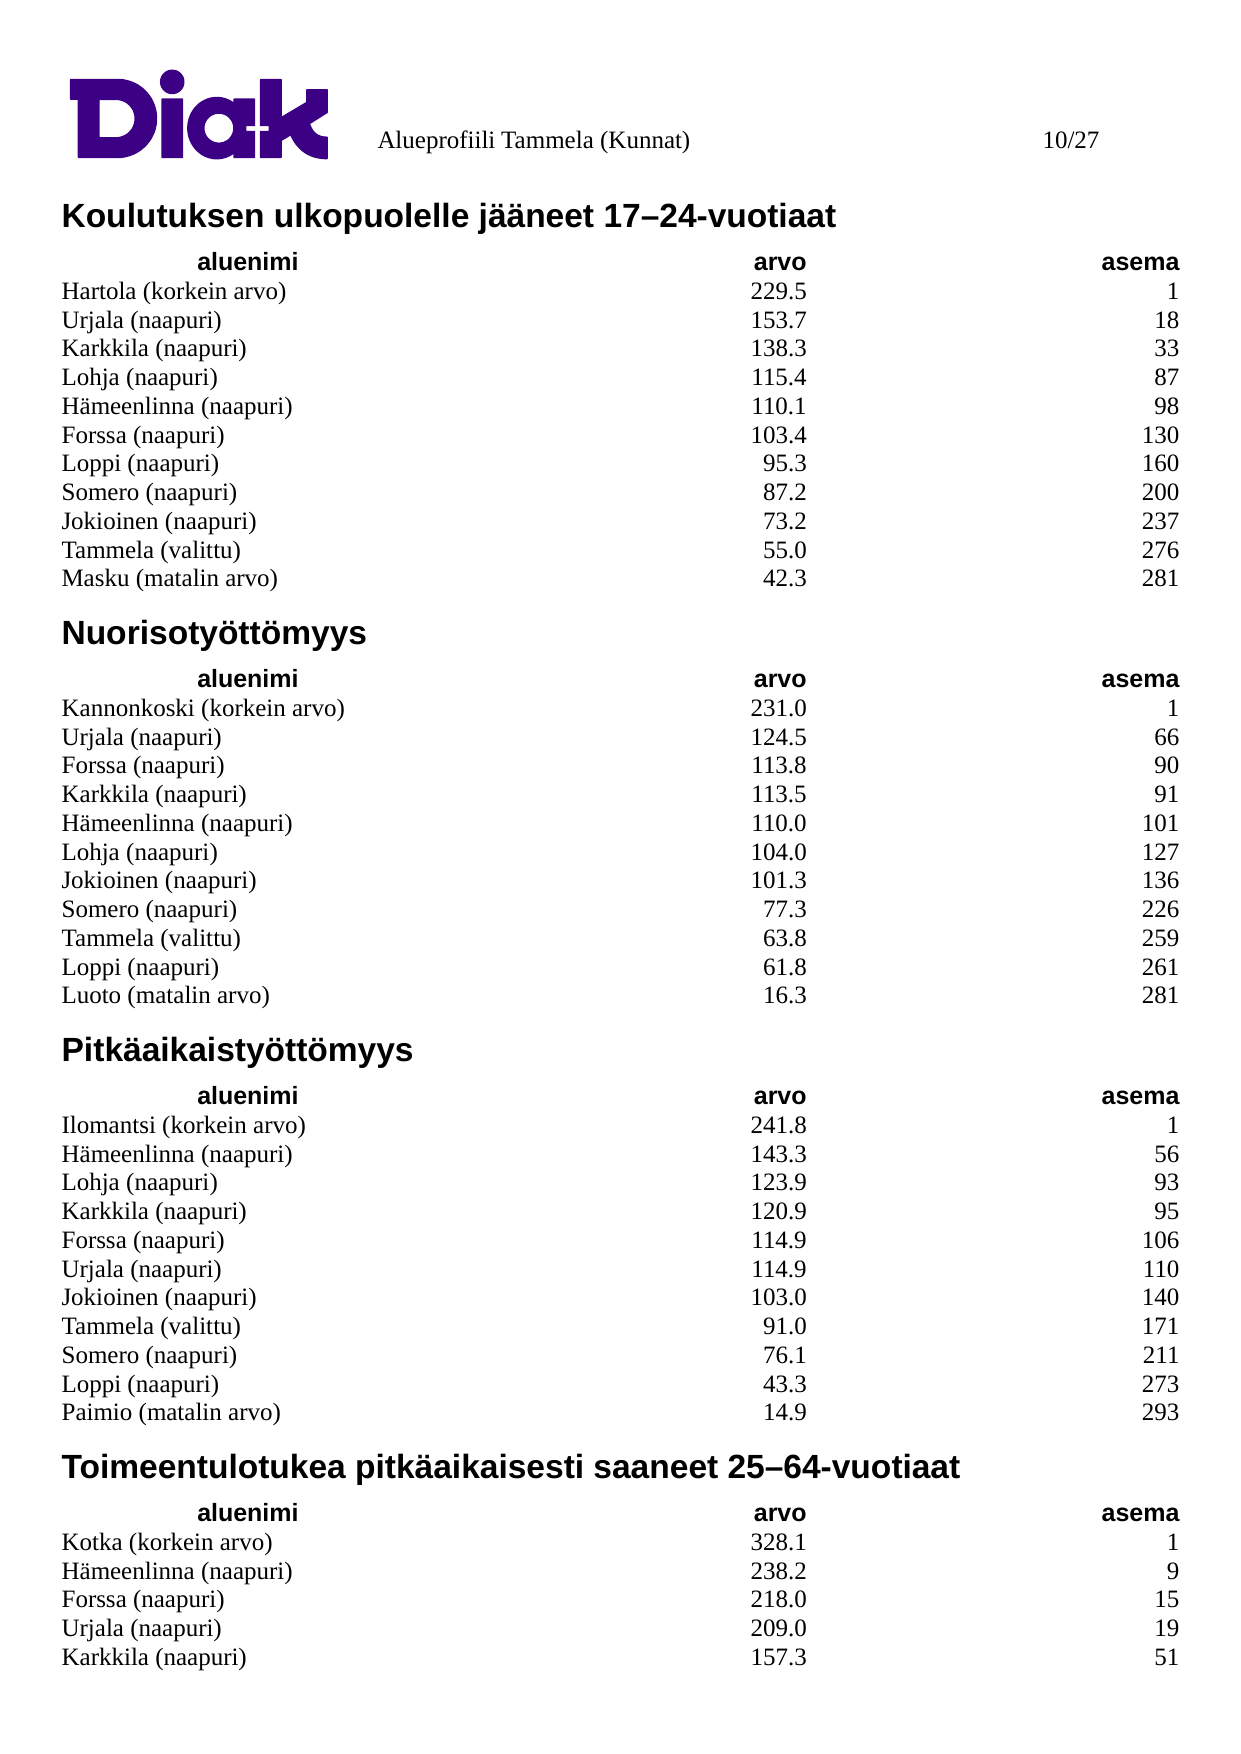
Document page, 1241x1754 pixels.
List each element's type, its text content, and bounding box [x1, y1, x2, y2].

table_cell Somero (naapuri) [61, 477, 434, 506]
table_cell 15 [806, 1585, 1179, 1613]
table_cell 76.1 [434, 1340, 806, 1369]
table_cell 87.2 [434, 477, 806, 506]
table_cell 218.0 [434, 1585, 806, 1613]
table_cell 114.9 [434, 1254, 806, 1282]
table_cell 160 [806, 449, 1179, 477]
table_cell Karkkila (naapuri) [61, 334, 434, 362]
table_cell 77.3 [434, 894, 806, 923]
table_cell Jokioinen (naapuri) [61, 1283, 434, 1311]
table_cell 33 [806, 334, 1179, 362]
table_cell 55.0 [434, 535, 806, 563]
table_cell 16.3 [434, 981, 806, 1009]
table_cell Urjala (naapuri) [61, 722, 434, 751]
table_cell 231.0 [434, 693, 806, 722]
table_cell 171 [806, 1311, 1179, 1340]
table_cell Karkkila (naapuri) [61, 1642, 434, 1671]
table_cell 140 [806, 1283, 1179, 1311]
table_cell Hämeenlinna (naapuri) [61, 808, 434, 837]
table_header arvo [434, 664, 806, 693]
table_cell Forssa (naapuri) [61, 1585, 434, 1613]
table_cell 115.4 [434, 362, 806, 391]
table_cell 276 [806, 535, 1179, 563]
table_cell Tammela (valittu) [61, 923, 434, 952]
table_cell Tammela (valittu) [61, 1311, 434, 1340]
table_cell 238.2 [434, 1556, 806, 1584]
table_cell 273 [806, 1369, 1179, 1397]
table_cell 1 [806, 1110, 1179, 1139]
table_cell Forssa (naapuri) [61, 420, 434, 448]
table_cell 293 [806, 1398, 1179, 1426]
table_cell 93 [806, 1168, 1179, 1196]
table_cell 123.9 [434, 1168, 806, 1196]
table_cell Karkkila (naapuri) [61, 1196, 434, 1225]
table_cell 130 [806, 420, 1179, 448]
table_cell 1 [806, 276, 1179, 305]
table_cell Loppi (naapuri) [61, 449, 434, 477]
subtitle Koulutuksen ulkopuolelle jääneet 17–24-vuotiaat [61, 196, 1179, 235]
table_cell 328.1 [434, 1527, 806, 1556]
table_cell 101.3 [434, 866, 806, 894]
table_cell Forssa (naapuri) [61, 1225, 434, 1254]
table_cell 61.8 [434, 952, 806, 981]
table_cell 143.3 [434, 1139, 806, 1167]
table_header aluenimi [61, 1498, 434, 1527]
table_cell 9 [806, 1556, 1179, 1584]
table_cell 73.2 [434, 506, 806, 535]
table_cell Loppi (naapuri) [61, 1369, 434, 1397]
table_cell 18 [806, 305, 1179, 333]
table_cell Tammela (valittu) [61, 535, 434, 563]
subtitle Nuorisotyöttömyys [61, 613, 1179, 652]
table_cell 101 [806, 808, 1179, 837]
subtitle Pitkäaikaistyöttömyys [61, 1030, 1179, 1069]
table_cell 113.8 [434, 751, 806, 779]
table_cell Lohja (naapuri) [61, 362, 434, 391]
table_header asema [806, 1498, 1179, 1527]
table_cell 98 [806, 391, 1179, 420]
table_cell Urjala (naapuri) [61, 305, 434, 333]
table_cell Kannonkoski (korkein arvo) [61, 693, 434, 722]
table_cell 106 [806, 1225, 1179, 1254]
table_header aluenimi [61, 664, 434, 693]
table_cell Luoto (matalin arvo) [61, 981, 434, 1009]
table_cell 209.0 [434, 1613, 806, 1642]
table_cell 91.0 [434, 1311, 806, 1340]
table_cell Lohja (naapuri) [61, 837, 434, 866]
table_cell 1 [806, 693, 1179, 722]
table_cell Somero (naapuri) [61, 1340, 434, 1369]
table_header asema [806, 247, 1179, 276]
table_cell 103.0 [434, 1283, 806, 1311]
table_header aluenimi [61, 247, 434, 276]
table_cell 95 [806, 1196, 1179, 1225]
table_cell 87 [806, 362, 1179, 391]
table_cell 14.9 [434, 1398, 806, 1426]
table_header arvo [434, 1081, 806, 1110]
table_cell 261 [806, 952, 1179, 981]
table_cell Forssa (naapuri) [61, 751, 434, 779]
table_cell 66 [806, 722, 1179, 751]
table_cell 229.5 [434, 276, 806, 305]
table_cell 237 [806, 506, 1179, 535]
table_cell 43.3 [434, 1369, 806, 1397]
table_cell 136 [806, 866, 1179, 894]
table_cell 110 [806, 1254, 1179, 1282]
table_cell 157.3 [434, 1642, 806, 1671]
table_cell Ilomantsi (korkein arvo) [61, 1110, 434, 1139]
table_header asema [806, 1081, 1179, 1110]
table_cell Jokioinen (naapuri) [61, 506, 434, 535]
table_cell Hämeenlinna (naapuri) [61, 1556, 434, 1584]
table_header arvo [434, 247, 806, 276]
table_cell 42.3 [434, 564, 806, 592]
table_header arvo [434, 1498, 806, 1527]
table_cell 120.9 [434, 1196, 806, 1225]
table_cell Hämeenlinna (naapuri) [61, 391, 434, 420]
table_cell 200 [806, 477, 1179, 506]
table_cell Urjala (naapuri) [61, 1254, 434, 1282]
table_cell 104.0 [434, 837, 806, 866]
table_header asema [806, 664, 1179, 693]
table_header aluenimi [61, 1081, 434, 1110]
table_cell Urjala (naapuri) [61, 1613, 434, 1642]
table_cell 114.9 [434, 1225, 806, 1254]
table_cell 103.4 [434, 420, 806, 448]
table_cell 63.8 [434, 923, 806, 952]
table_cell 241.8 [434, 1110, 806, 1139]
table_cell 281 [806, 981, 1179, 1009]
table_cell 91 [806, 779, 1179, 808]
table_cell 124.5 [434, 722, 806, 751]
table_cell Somero (naapuri) [61, 894, 434, 923]
table_cell 90 [806, 751, 1179, 779]
table_cell 259 [806, 923, 1179, 952]
table_cell 1 [806, 1527, 1179, 1556]
table_cell Masku (matalin arvo) [61, 564, 434, 592]
table_cell Loppi (naapuri) [61, 952, 434, 981]
table_cell 51 [806, 1642, 1179, 1671]
table_cell 127 [806, 837, 1179, 866]
table_cell Hämeenlinna (naapuri) [61, 1139, 434, 1167]
table_cell Lohja (naapuri) [61, 1168, 434, 1196]
table_cell Jokioinen (naapuri) [61, 866, 434, 894]
table_cell 211 [806, 1340, 1179, 1369]
table_cell 56 [806, 1139, 1179, 1167]
subtitle Toimeentulotukea pitkäaikaisesti saaneet 25–64-vuotiaat [61, 1447, 1179, 1486]
table_cell Paimio (matalin arvo) [61, 1398, 434, 1426]
table_cell 110.1 [434, 391, 806, 420]
table_cell 281 [806, 564, 1179, 592]
table_cell 113.5 [434, 779, 806, 808]
table_cell 138.3 [434, 334, 806, 362]
table_cell 19 [806, 1613, 1179, 1642]
table_cell 110.0 [434, 808, 806, 837]
table_cell 153.7 [434, 305, 806, 333]
table_cell Karkkila (naapuri) [61, 779, 434, 808]
table_cell 95.3 [434, 449, 806, 477]
table_cell 226 [806, 894, 1179, 923]
table_cell Hartola (korkein arvo) [61, 276, 434, 305]
table_cell Kotka (korkein arvo) [61, 1527, 434, 1556]
